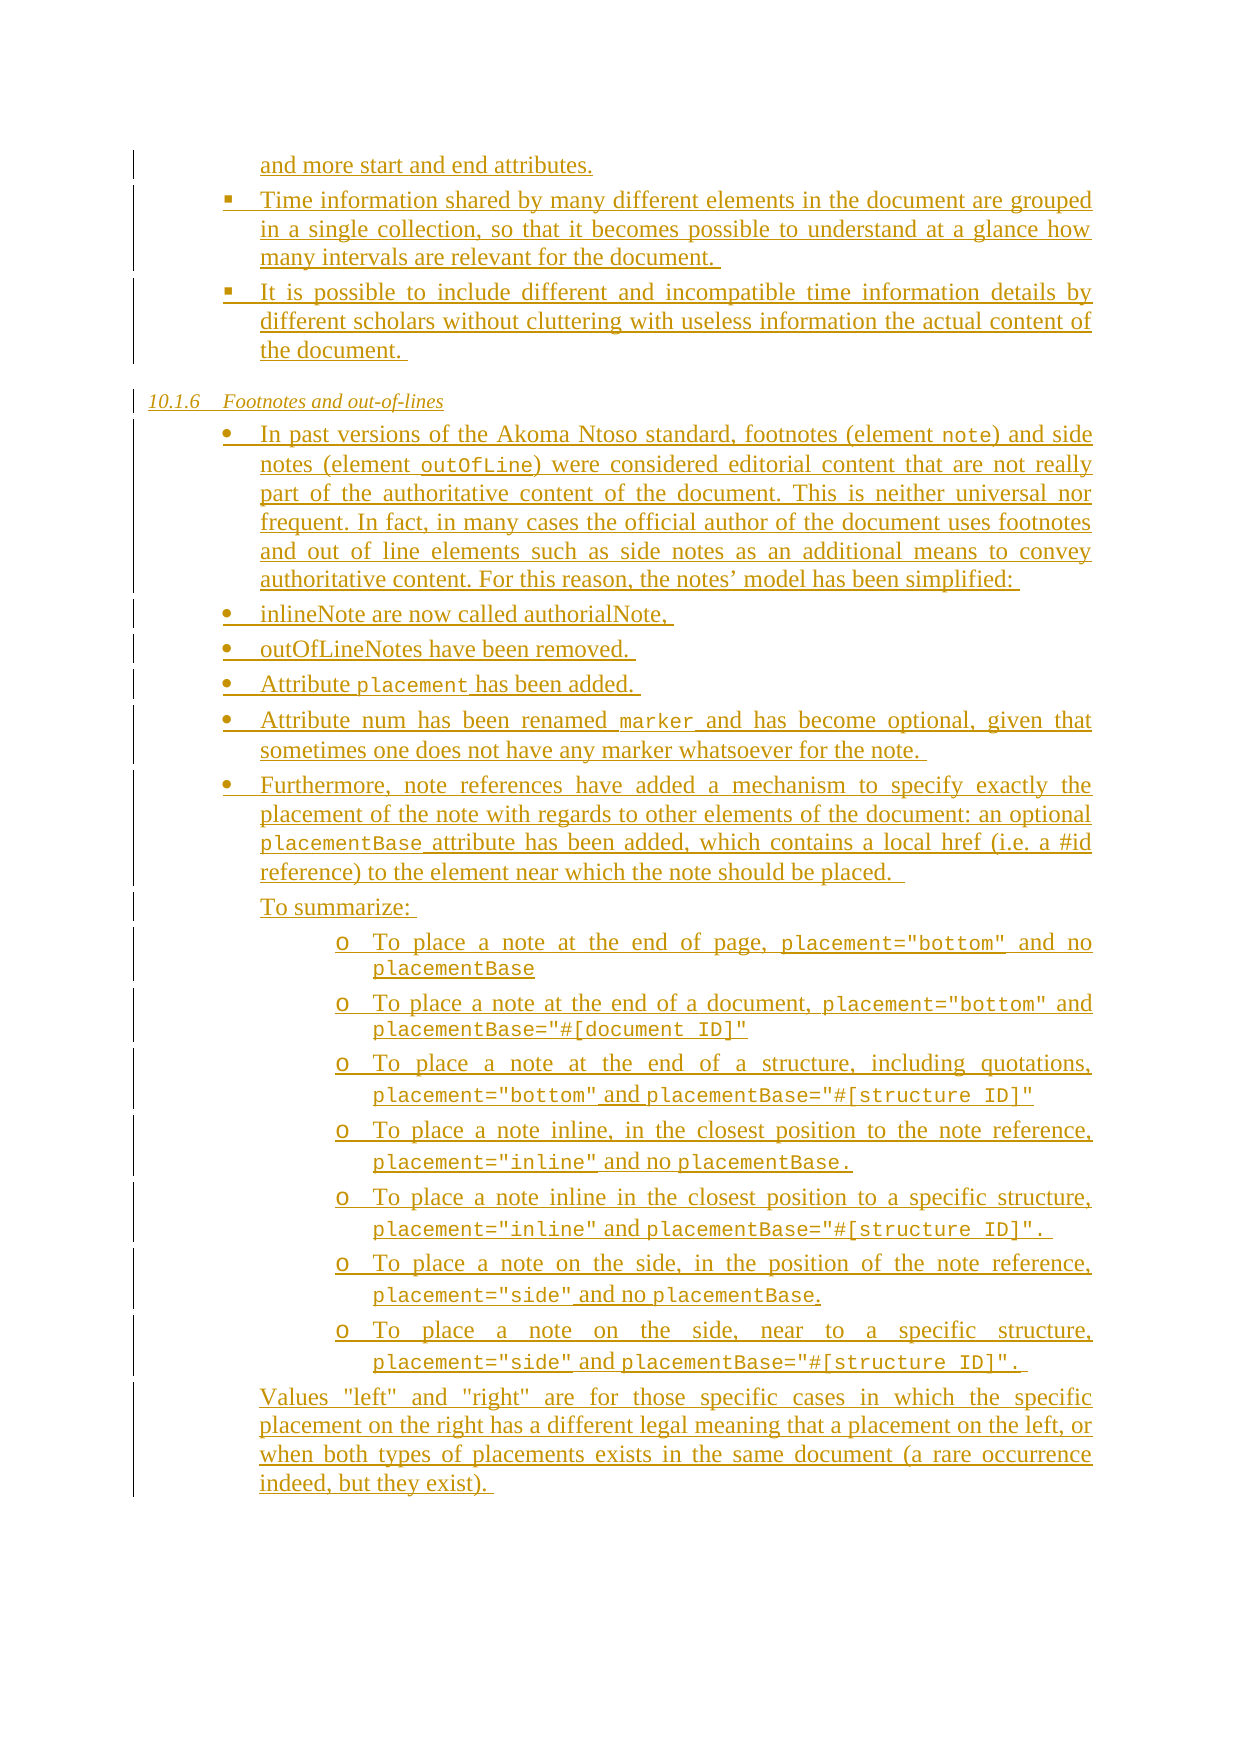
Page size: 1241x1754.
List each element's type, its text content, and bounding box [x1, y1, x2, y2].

list Attribute placement has been added. [222, 669, 1092, 699]
list placement="inline" and no placementBase. [335, 1142, 1092, 1176]
list It is possible to include different and incompatible time information details by [222, 277, 1092, 302]
text when both types of placements exists in the same document (a rare occurrence [259, 1437, 1092, 1464]
list inlineNote are now called authorialNote, [222, 599, 1092, 628]
list To place a note inline, in the closest position to the note reference, [335, 1115, 1092, 1140]
list To place a note at the end of a structure, including quotations, [335, 1048, 1092, 1073]
list To place a note on the side, in the position of the note reference, [335, 1248, 1092, 1273]
list Attribute num has been renamed marker and has become optional, given that [222, 705, 1092, 731]
list and more start and end attributes. [222, 150, 1092, 179]
list placement="inline" and placementBase="#[structure ID]". [335, 1208, 1092, 1242]
list Furthermore, note references have added a mechanism to specify exactly the [222, 770, 1092, 795]
list placement="bottom" and placementBase="#[structure ID]" [335, 1075, 1092, 1109]
list To place a note at the end of a document, placement="bottom" and placementBase="#[document ID]" [335, 988, 1092, 1042]
text Values "left" and "right" are for those specific cases in which the specific [259, 1382, 1092, 1407]
list placement of the note with regards to other elements of the document: an optional placementBase attribute has been added, which contains a local href (i.e. a #id reference) to the element near which the note should be placed. [222, 796, 1092, 886]
list To place a note inline in the closest position to a specific structure, [335, 1182, 1092, 1207]
list notes (element outOfLine) were considered editorial content that are not really part of the authoritative content of the document. This is neither universal nor frequent. In fact, in many cases the official author of the document uses footnotes and out of line elements such as side notes as an additional means to convey authoritative content. For this reason, the notes’ model has been simplified: [222, 445, 1092, 593]
text indeed, but they exist). [259, 1466, 1092, 1497]
subtitle Footnotes and out-of-lines [148, 389, 1092, 413]
list To place a note on the side, near to a specific structure, [335, 1315, 1092, 1340]
list placement="side" and no placementBase. [335, 1275, 1092, 1309]
list placementBase [335, 953, 1092, 981]
list To place a note at the end of page, placement="bottom" and no [335, 927, 1092, 952]
list In past versions of the Akoma Ntoso standard, footnotes (element note) and side [222, 419, 1092, 444]
list different scholars without cluttering with useless information the actual content of the document. [222, 303, 1092, 364]
list sometimes one does not have any marker whatsoever for the note. [222, 731, 1092, 764]
text placement on the right has a different legal meaning that a placement on the left, or [259, 1408, 1092, 1436]
list placement="side" and placementBase="#[structure ID]". [335, 1342, 1092, 1376]
list outOfLineNotes have been removed. [222, 634, 1092, 663]
list in a single collection, so that it becomes possible to understand at a glance how many intervals are relevant for the document. [222, 211, 1092, 271]
text To summarize: [260, 892, 1092, 921]
list Time information shared by many different elements in the document are grouped [222, 185, 1092, 210]
